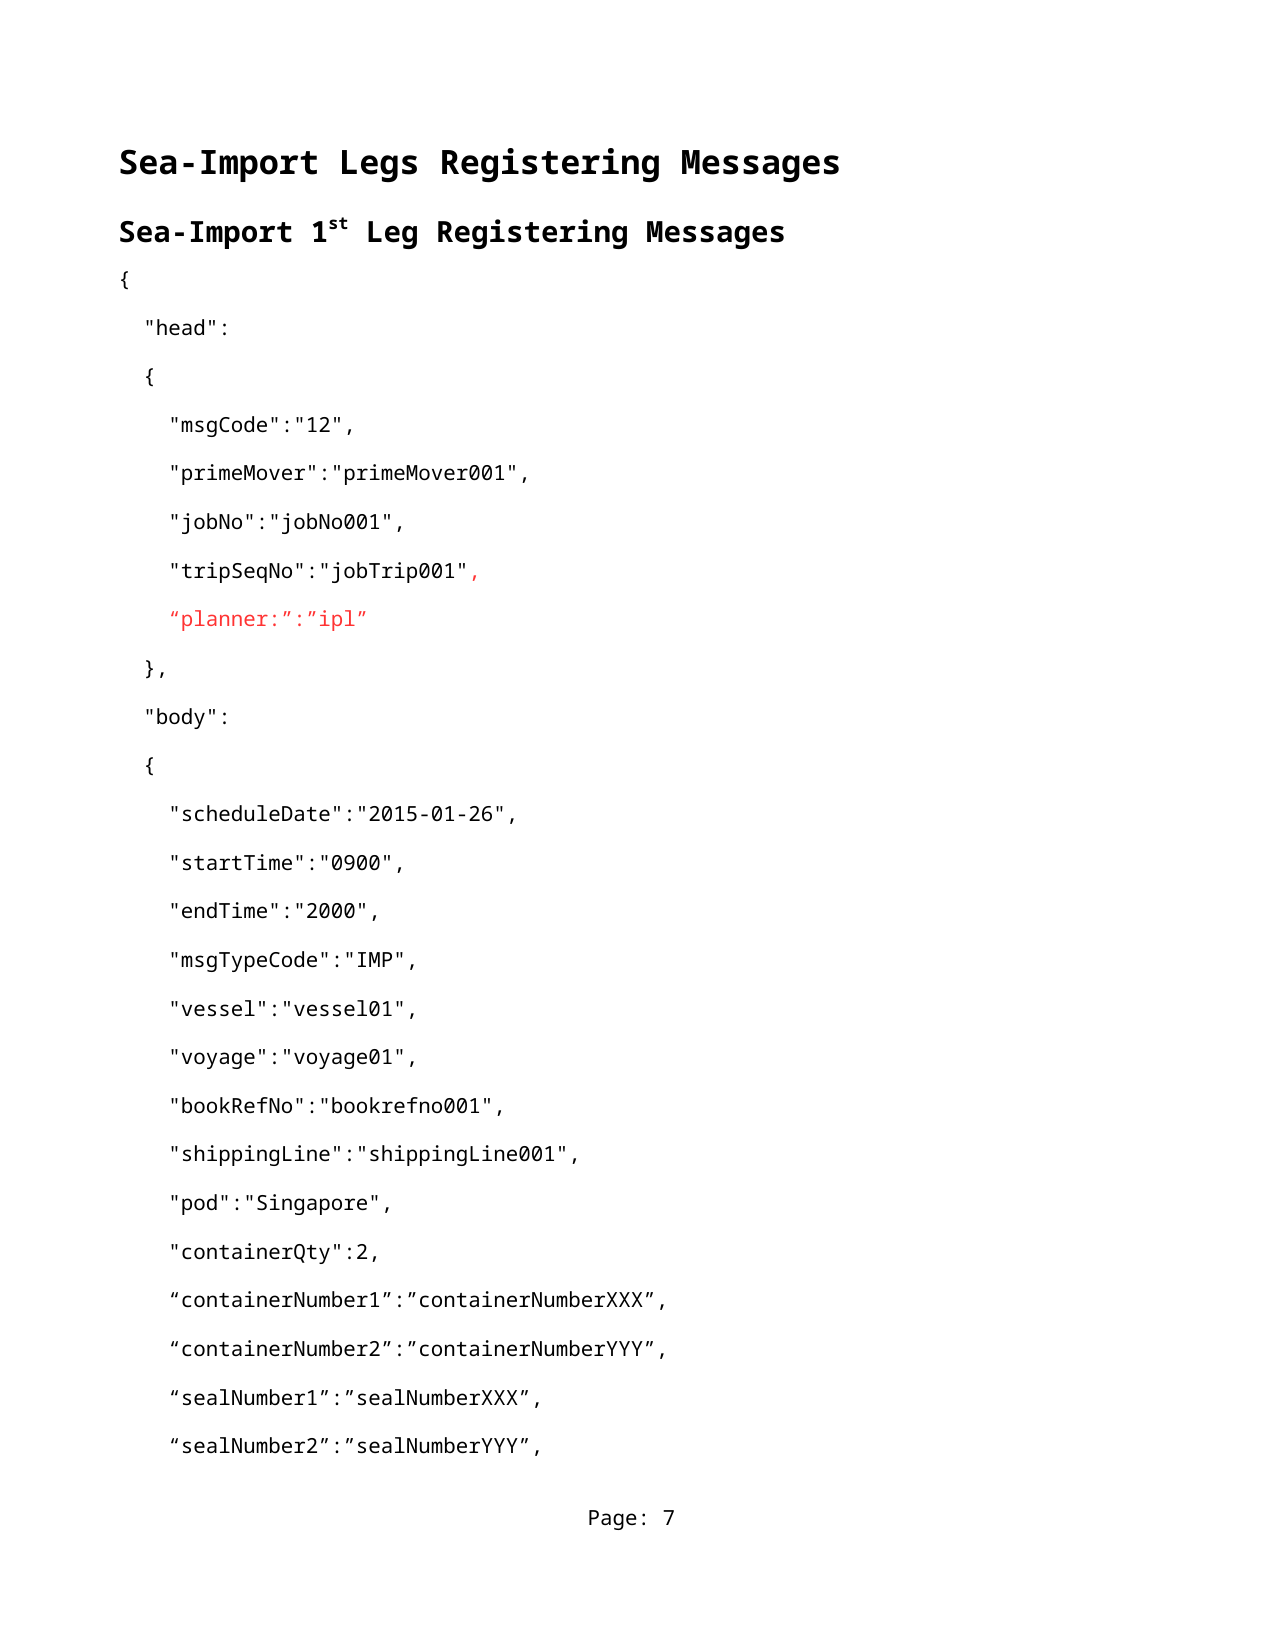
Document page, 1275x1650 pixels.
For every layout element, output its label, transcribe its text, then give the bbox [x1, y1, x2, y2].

text { [118, 264, 1157, 292]
text "body": [118, 702, 1157, 730]
text { [118, 361, 1157, 390]
text “sealNumber2”:”sealNumberYYY”, [118, 1431, 1157, 1460]
subtitle Sea-Import 1st Leg Registering Messages [118, 212, 1157, 251]
text { [118, 750, 1157, 779]
text "pod":"Singapore", [118, 1188, 1157, 1217]
text "containerQty":2, [118, 1237, 1157, 1265]
text "msgTypeCode":"IMP", [118, 945, 1157, 973]
text "endTime":"2000", [118, 896, 1157, 925]
text “containerNumber2”:”containerNumberYYY”, [118, 1334, 1157, 1363]
text "voyage":"voyage01", [118, 1042, 1157, 1071]
subtitle Sea-Import Legs Registering Messages [118, 139, 1157, 185]
text "shippingLine":"shippingLine001", [118, 1139, 1157, 1168]
text “sealNumber1”:”sealNumberXXX”, [118, 1383, 1157, 1411]
text "vessel":"vessel01", [118, 994, 1157, 1022]
text "startTime":"0900", [118, 848, 1157, 876]
text }, [118, 653, 1157, 682]
text "head": [118, 313, 1157, 341]
text "scheduleDate":"2015-01-26", [118, 799, 1157, 827]
text "tripSeqNo":"jobTrip001", [118, 556, 1157, 584]
text "msgCode":"12", [118, 410, 1157, 438]
text "bookRefNo":"bookrefno001", [118, 1091, 1157, 1119]
text “containerNumber1”:”containerNumberXXX”, [118, 1286, 1157, 1314]
text "primeMover":"primeMover001", [118, 458, 1157, 487]
text “planner:”:”ipl” [118, 604, 1157, 633]
text "jobNo":"jobNo001", [118, 507, 1157, 536]
